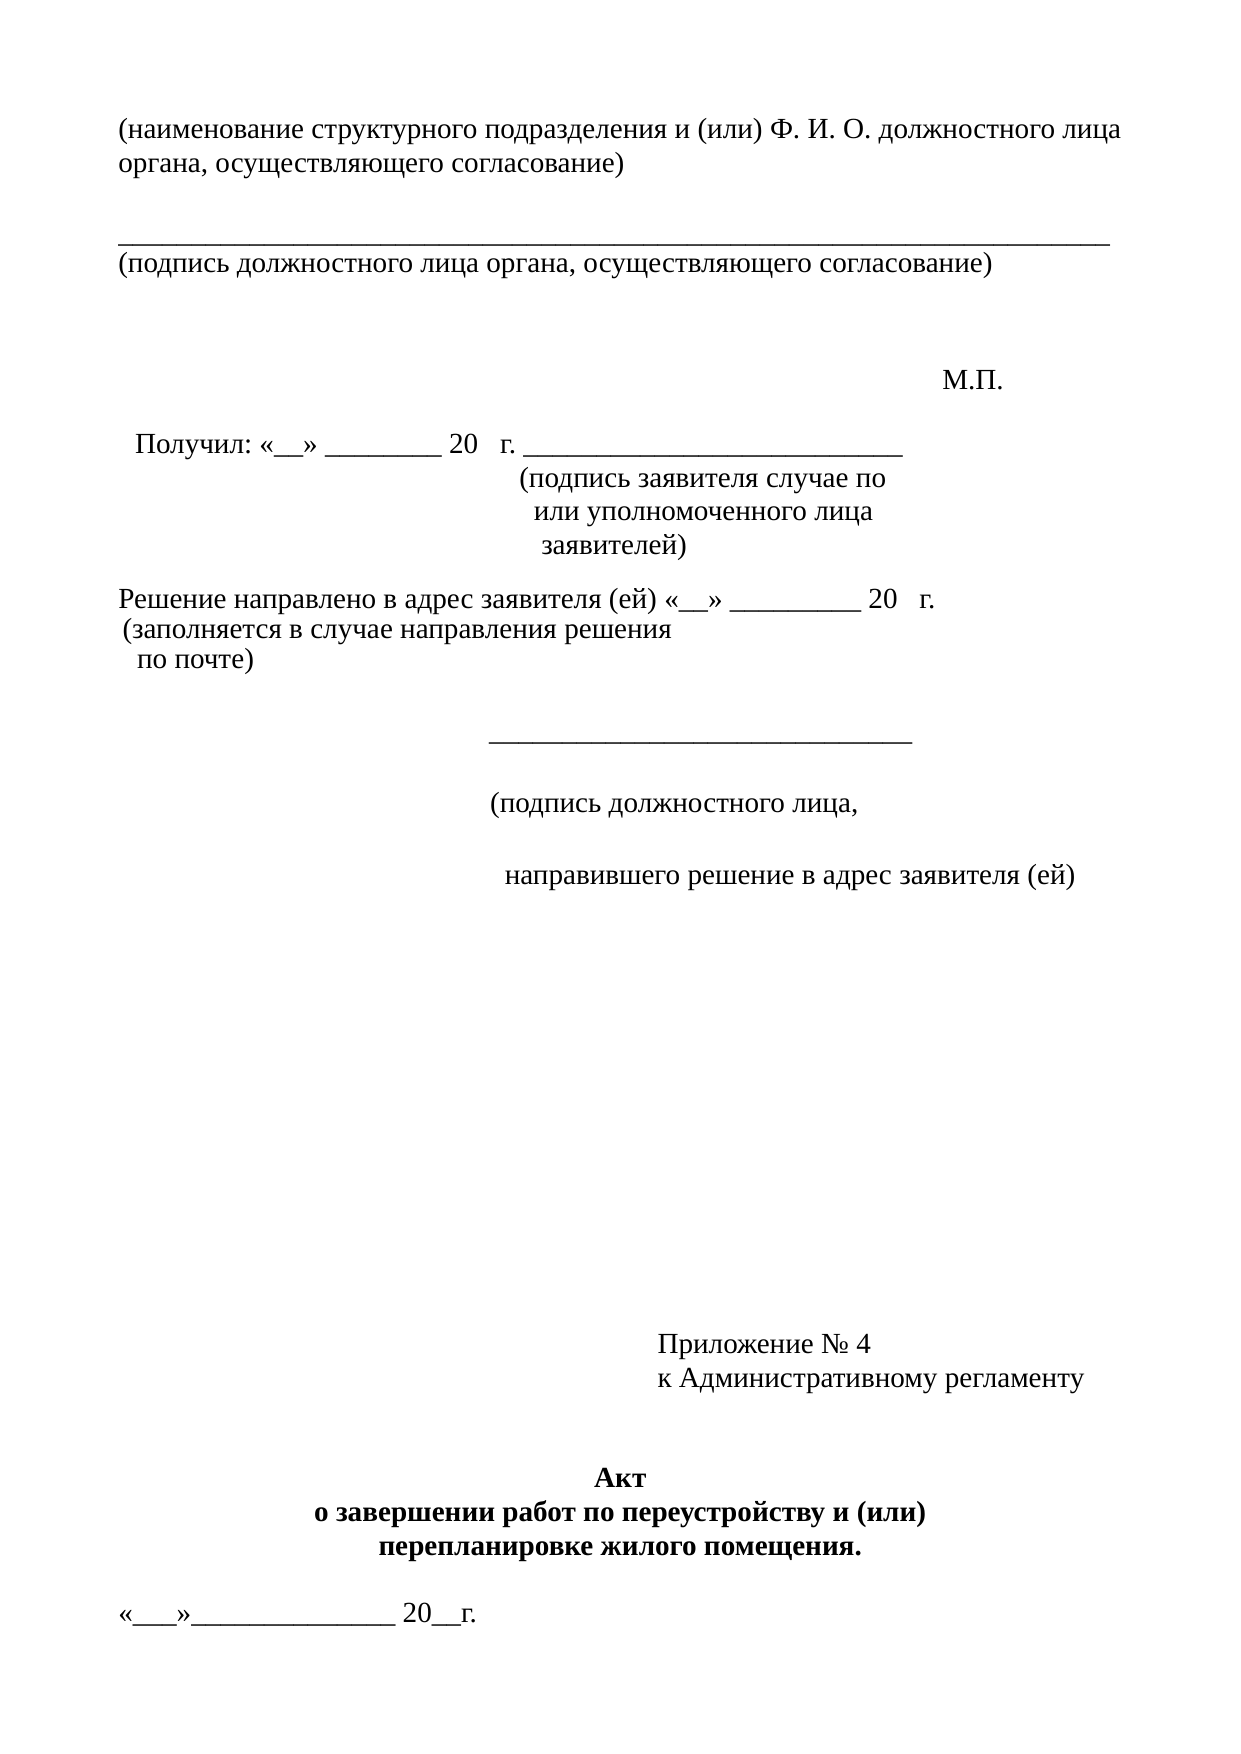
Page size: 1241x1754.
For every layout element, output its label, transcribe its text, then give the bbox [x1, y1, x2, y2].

text ____________________________________________________________________ (подпись должностного лица органа, осуществляющего согласование) [118, 218, 1122, 278]
text к Административному регламенту [118, 1360, 1122, 1393]
text Акт [118, 1461, 1122, 1494]
text _____________________________ [489, 717, 1101, 747]
text (подпись должностного лица, [118, 788, 1101, 818]
text о завершении работ по переустройству и (или) [118, 1494, 1122, 1528]
text перепланировке жилого помещения. [118, 1528, 1122, 1561]
text «___»______________ 20__г. [118, 1595, 1122, 1628]
text Приложение № 4 [118, 1326, 1122, 1360]
text (наименование структурного подразделения и (или) Ф. И. О. должностного лица органа, осуществляющего согласование) [118, 111, 1122, 178]
text (подпись заявителя случае по [118, 460, 1122, 493]
text (заполняется в случае направления решения [122, 615, 830, 645]
text Решение направлено в адрес заявителя (ей) «__» _________ 20 г. [118, 581, 1122, 615]
text М.П. [118, 362, 1122, 395]
text Получил: «__» ________ 20 г. __________________________ [135, 430, 1122, 460]
text по почте) [122, 645, 830, 675]
text заявителей) [118, 527, 1122, 560]
text или уполномоченного лица [118, 493, 1122, 527]
text направившего решение в адрес заявителя (ей) [118, 860, 1101, 890]
